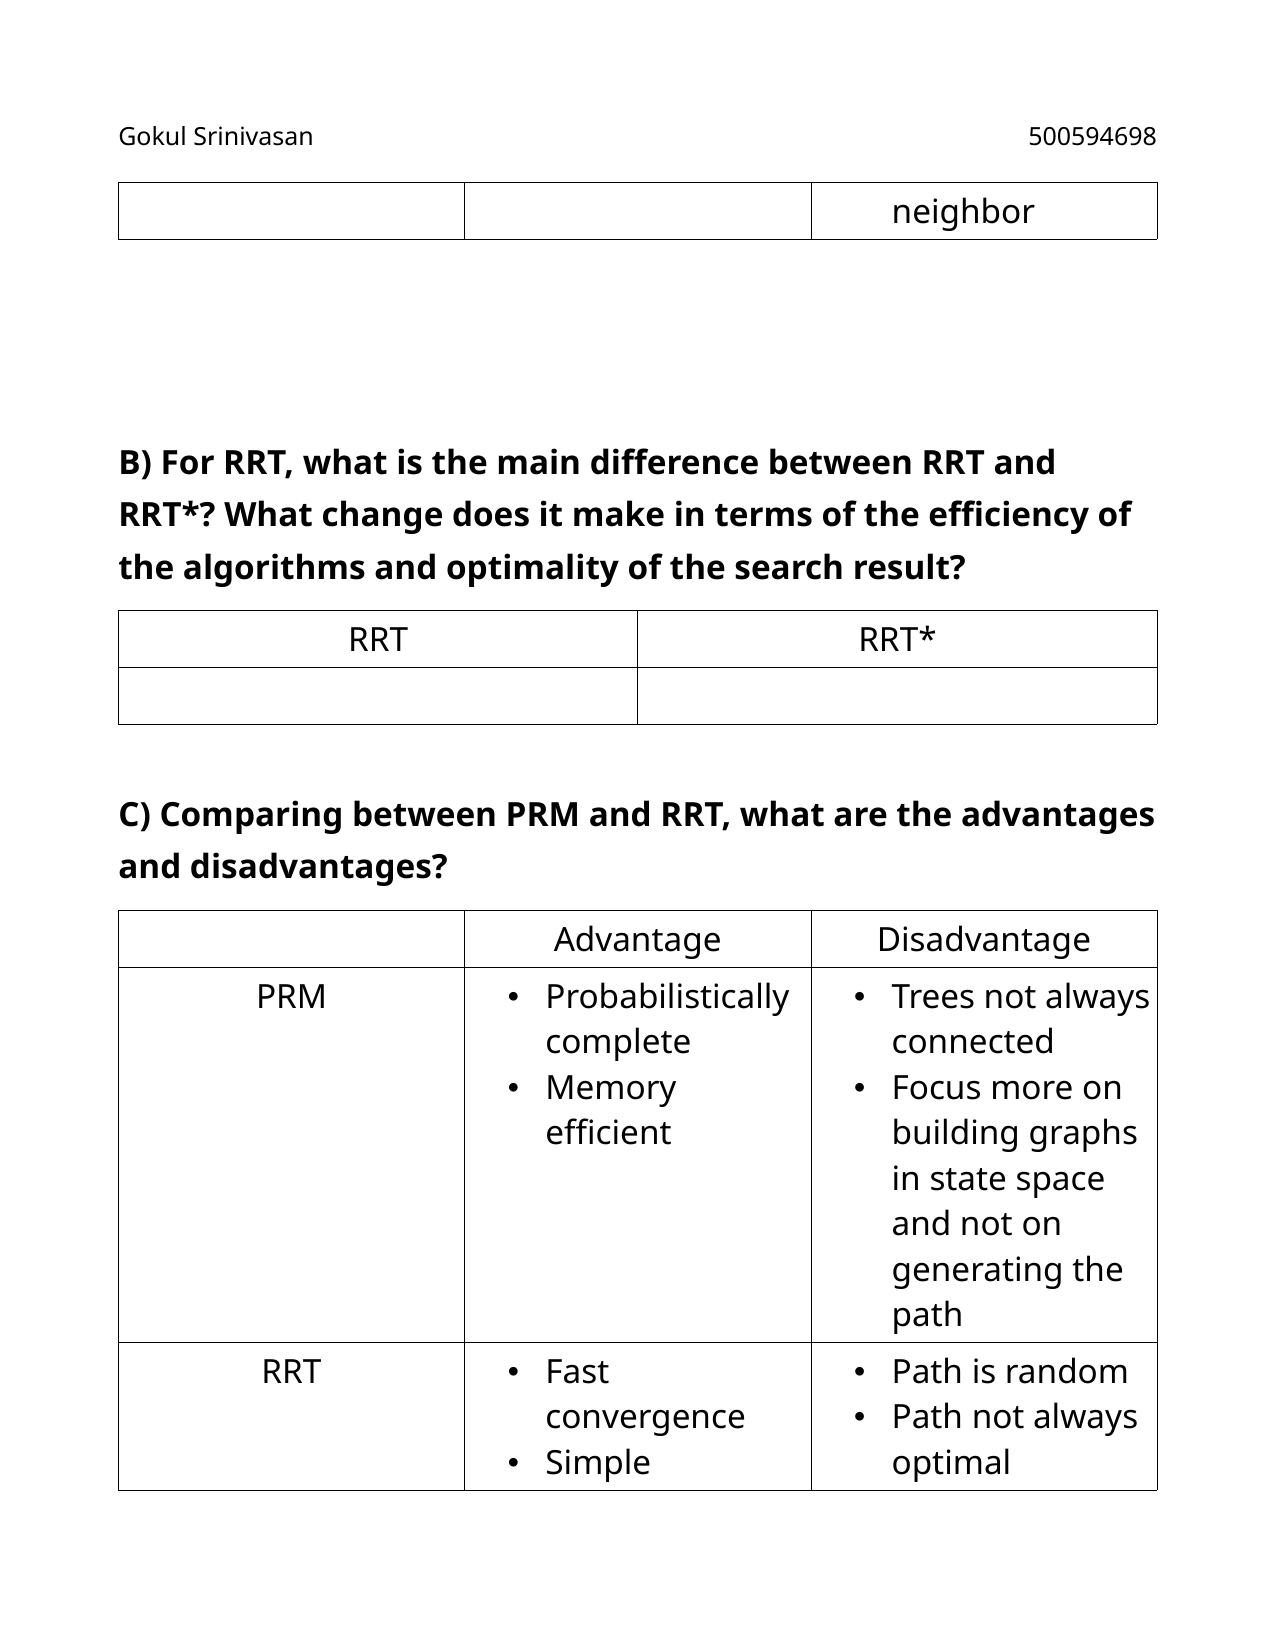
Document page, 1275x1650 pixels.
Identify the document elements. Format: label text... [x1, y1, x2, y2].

table_header RRT* [638, 611, 1157, 667]
table_cell Fast convergence Simple Computation Exploration towards unexplored regions of C-space [465, 1343, 811, 1490]
table_cell PRM [119, 968, 464, 1342]
table_header Advantage [465, 911, 811, 967]
table_cell [119, 668, 637, 724]
table_header Disadvantage [812, 911, 1157, 967]
text B) For RRT, what is the main difference between RRT and RRT*? What change does it make in terms of the efficiency of the algorithms and optimality of the search result? [118, 439, 1157, 589]
table_cell [638, 668, 1157, 724]
text C) Comparing between PRM and RRT, what are the advantages and disadvantages? [118, 791, 1157, 889]
table_cell Path is random Path not always optimal Needs a lot of nodes to find optimal path [812, 1343, 1157, 1490]
table_header RRT [119, 611, 637, 667]
table_cell neighbor [812, 183, 1157, 239]
table_cell [465, 183, 811, 239]
table_cell [119, 183, 464, 239]
table_cell Probabilistically complete Memory efficient [465, 968, 811, 1342]
table_cell RRT [119, 1343, 464, 1490]
table_header [119, 911, 464, 967]
table_cell Trees not always connected Focus more on building graphs in state space and not on generating the path [812, 968, 1157, 1342]
